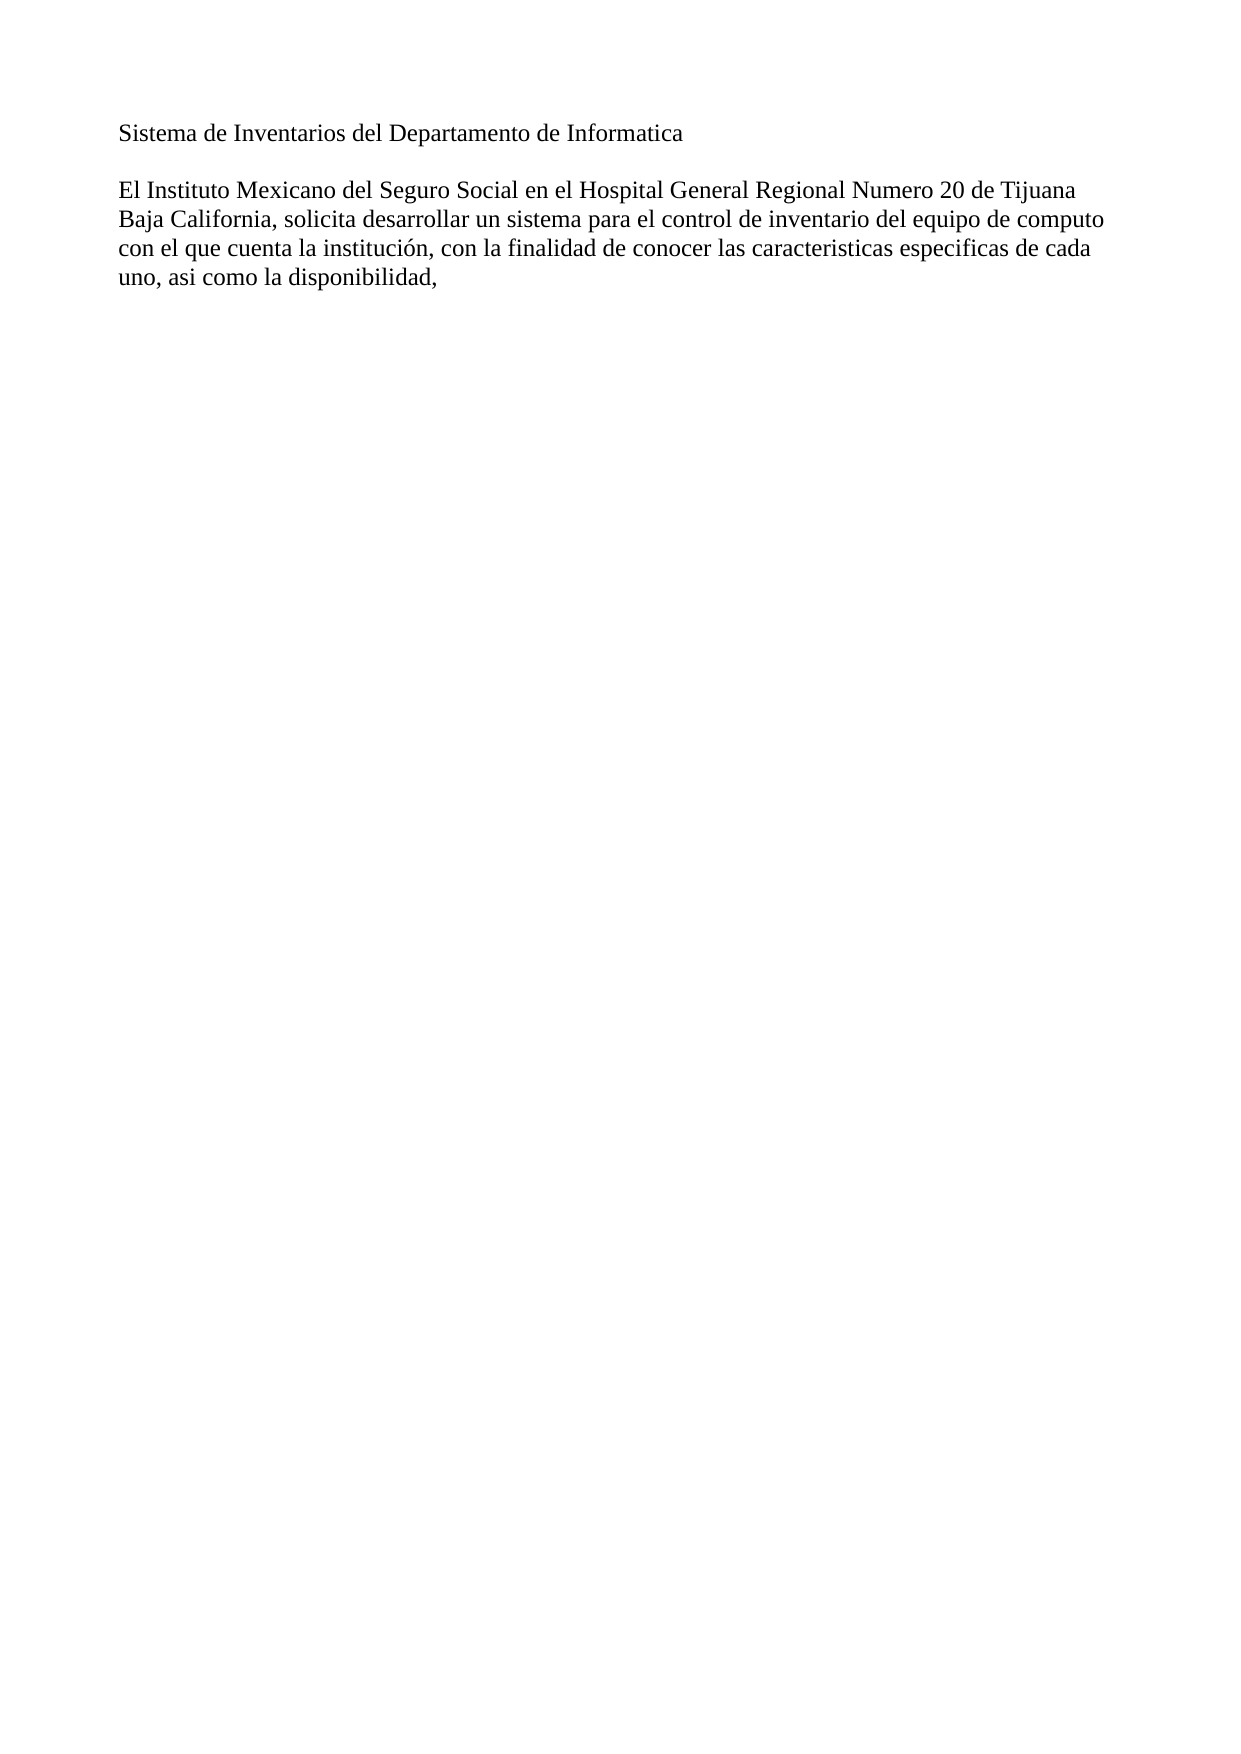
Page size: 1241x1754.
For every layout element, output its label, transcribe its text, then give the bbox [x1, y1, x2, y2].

text El Instituto Mexicano del Seguro Social en el Hospital General Regional Numero 20 de Tijuana Baja California, solicita desarrollar un sistema para el control de inventario del equipo de computo con el que cuenta la institución, con la finalidad de conocer las caracteristicas especificas de cada uno, asi como la disponibilidad, [118, 176, 1122, 291]
text Sistema de Inventarios del Departamento de Informatica [118, 118, 1122, 147]
